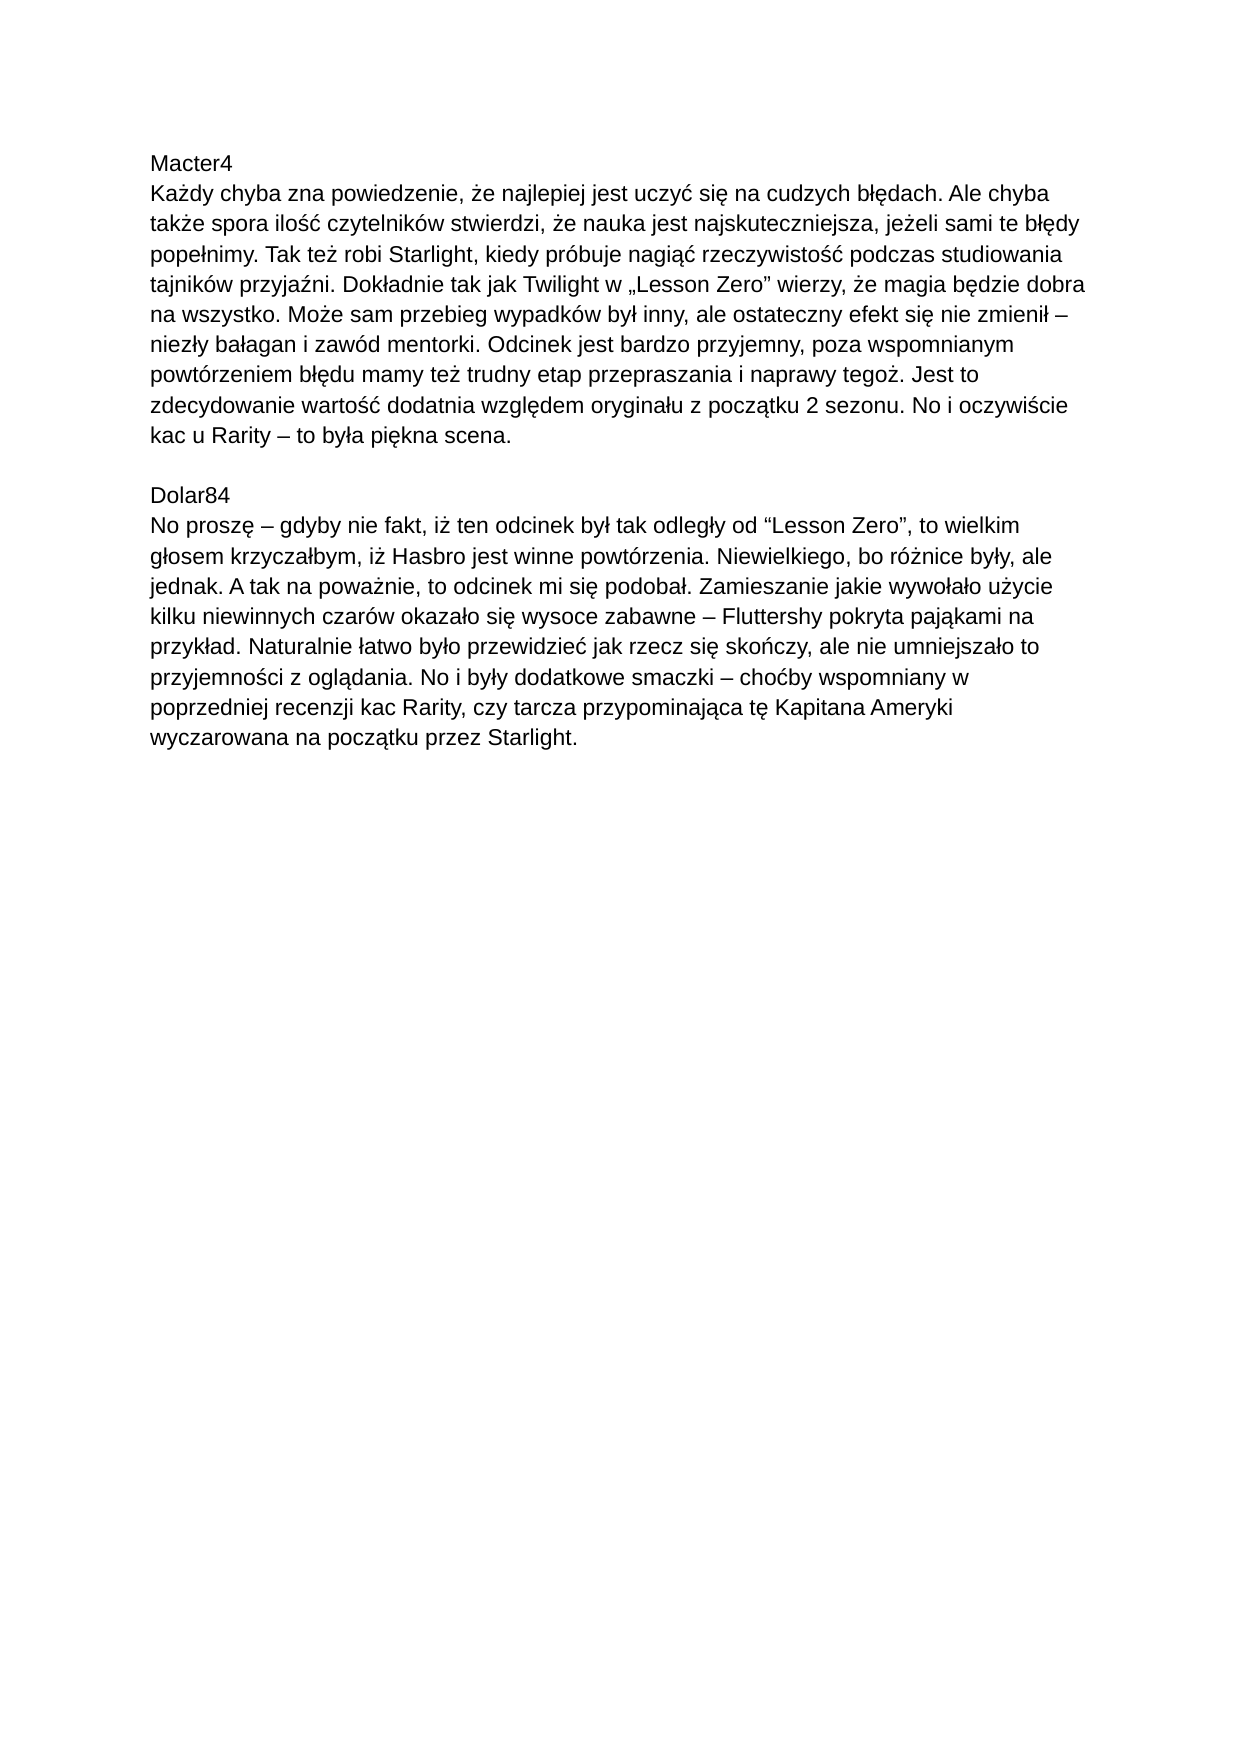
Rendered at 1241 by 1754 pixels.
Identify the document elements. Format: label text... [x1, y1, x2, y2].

text Dolar84 [150, 482, 1090, 509]
text Macter4 [150, 150, 1090, 176]
text No proszę – gdyby nie fakt, iż ten odcinek był tak odległy od “Lesson Zero”, to wielkim głosem krzyczałbym, iż Hasbro jest winne powtórzenia. Niewielkiego, bo różnice były, ale jednak. A tak na poważnie, to odcinek mi się podobał. Zamieszanie jakie wywołało użycie kilku niewinnych czarów okazało się wysoce zabawne – Fluttershy pokryta pająkami na przykład. Naturalnie łatwo było przewidzieć jak rzecz się skończy, ale nie umniejszało to przyjemności z oglądania. No i były dodatkowe smaczki – choćby wspomniany w poprzedniej recenzji kac Rarity, czy tarcza przypominająca tę Kapitana Ameryki wyczarowana na początku przez Starlight. [150, 512, 1090, 750]
text Każdy chyba zna powiedzenie, że najlepiej jest uczyć się na cudzych błędach. Ale chyba także spora ilość czytelników stwierdzi, że nauka jest najskuteczniejsza, jeżeli sami te błędy popełnimy. Tak też robi Starlight, kiedy próbuje nagiąć rzeczywistość podczas studiowania tajników przyjaźni. Dokładnie tak jak Twilight w „Lesson Zero” wierzy, że magia będzie dobra na wszystko. Może sam przebieg wypadków był inny, ale ostateczny efekt się nie zmienił – niezły bałagan i zawód mentorki. Odcinek jest bardzo przyjemny, poza wspomnianym powtórzeniem błędu mamy też trudny etap przepraszania i naprawy tegoż. Jest to zdecydowanie wartość dodatnia względem oryginału z początku 2 sezonu. No i oczywiście kac u Rarity – to była piękna scena. [150, 180, 1090, 448]
